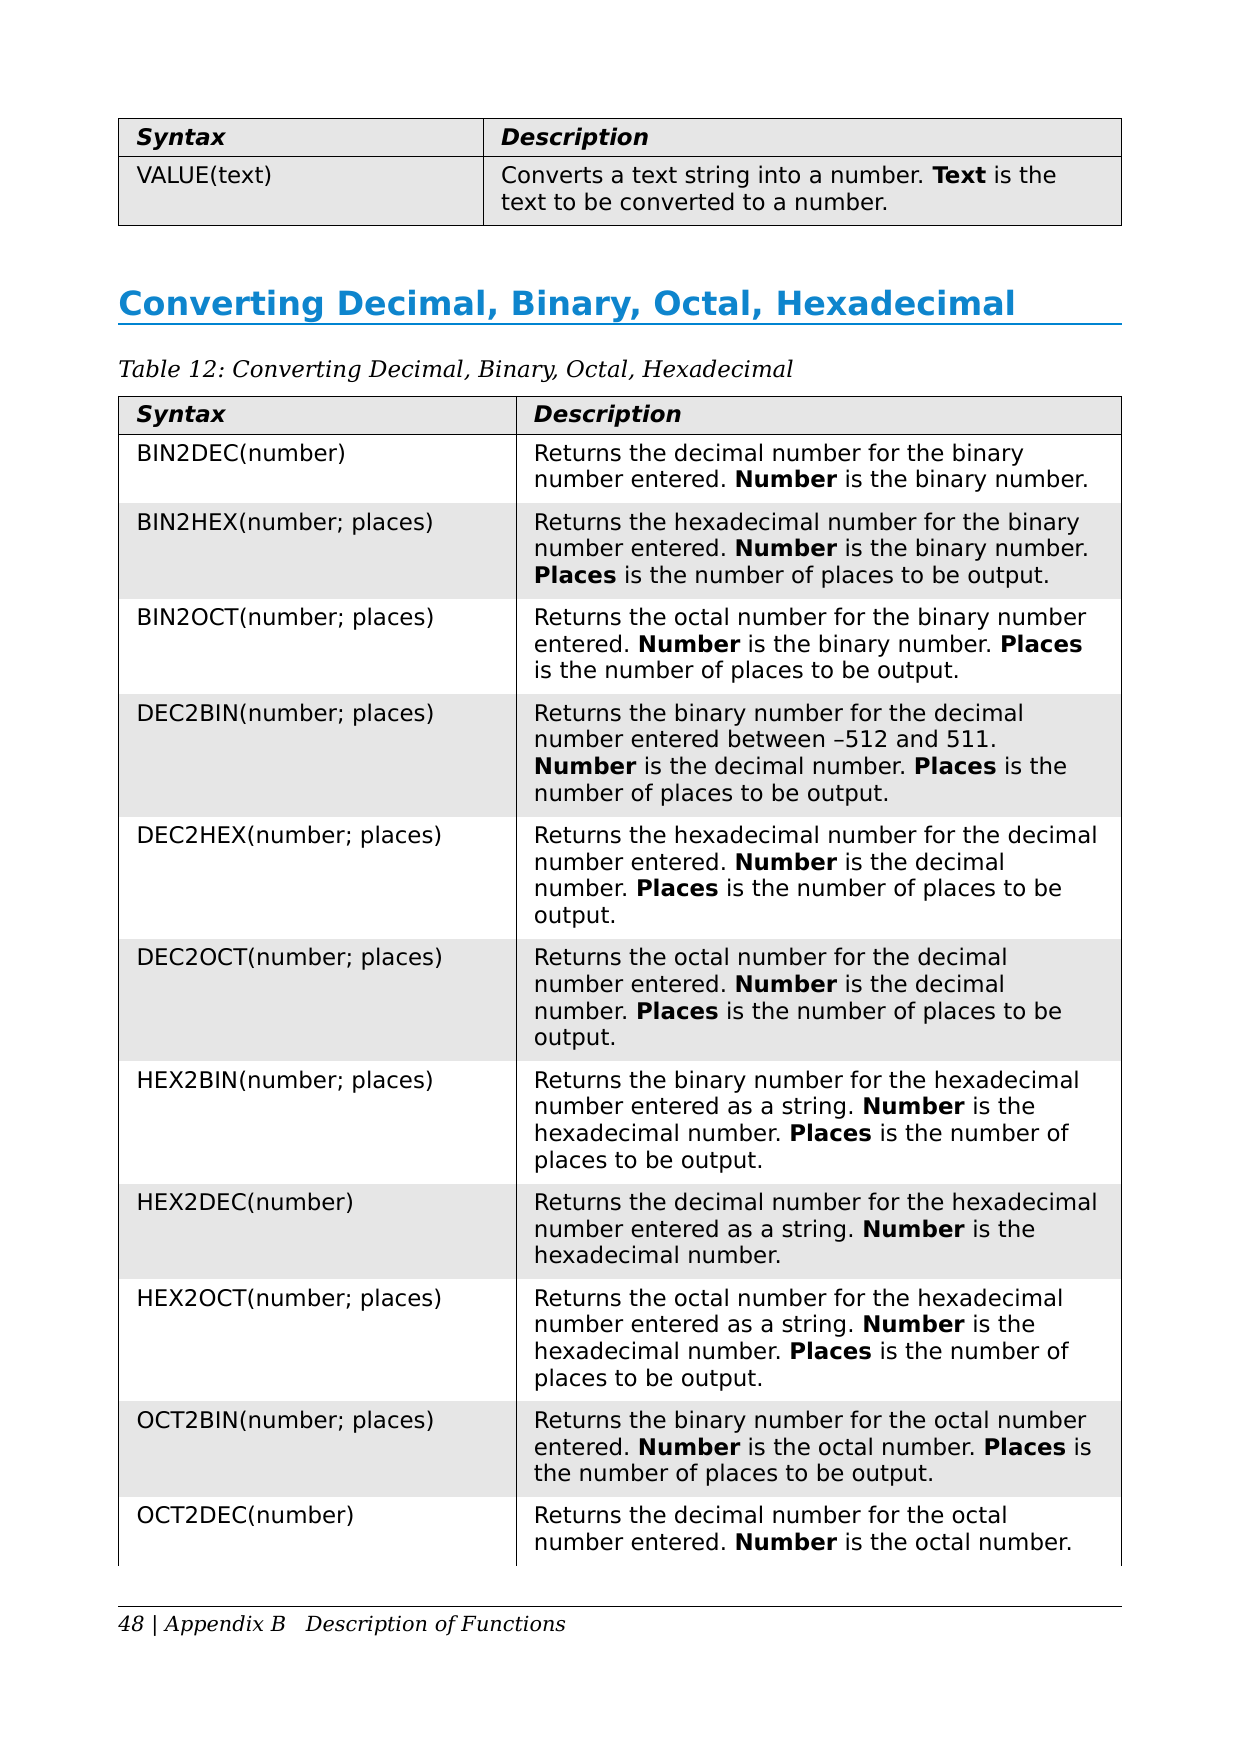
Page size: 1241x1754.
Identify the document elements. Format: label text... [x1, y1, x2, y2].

table_cell BIN2DEC(number) [119, 435, 516, 503]
table_header Syntax [119, 119, 483, 156]
table_cell Returns the binary number for the decimal number entered between –512 and 511. Number is the decimal number. Places is the number of places to be output. [517, 694, 1121, 817]
table_cell VALUE(text) [119, 157, 483, 225]
table_header Syntax [119, 397, 516, 434]
table_cell Converts a text string into a number. Text is the text to be converted to a number. [484, 157, 1121, 225]
table_cell HEX2BIN(number; places) [119, 1061, 516, 1183]
text Table 12: Converting Decimal, Binary, Octal, Hexadecimal [118, 357, 1122, 383]
table_header Description [517, 397, 1121, 434]
table_cell DEC2BIN(number; places) [119, 694, 516, 817]
table_cell Returns the octal number for the binary number entered. Number is the binary number. Places is the number of places to be output. [517, 599, 1121, 694]
table_cell Returns the hexadecimal number for the decimal number entered. Number is the decimal number. Places is the number of places to be output. [517, 817, 1121, 939]
table_cell BIN2HEX(number; places) [119, 503, 516, 599]
table_cell Returns the hexadecimal number for the binary number entered. Number is the binary number. Places is the number of places to be output. [517, 503, 1121, 599]
table_cell DEC2OCT(number; places) [119, 939, 516, 1061]
table_cell Returns the decimal number for the octal number entered. Number is the octal number. [517, 1497, 1121, 1566]
table_cell Returns the octal number for the decimal number entered. Number is the decimal number. Places is the number of places to be output. [517, 939, 1121, 1061]
table_cell HEX2DEC(number) [119, 1184, 516, 1279]
table_cell BIN2OCT(number; places) [119, 599, 516, 694]
table_cell DEC2HEX(number; places) [119, 817, 516, 939]
table_cell HEX2OCT(number; places) [119, 1279, 516, 1401]
table_cell OCT2DEC(number) [119, 1497, 516, 1566]
table_cell Returns the binary number for the octal number entered. Number is the octal number. Places is the number of places to be output. [517, 1401, 1121, 1497]
table_cell Returns the binary number for the hexadecimal number entered as a string. Number is the hexadecimal number. Places is the number of places to be output. [517, 1061, 1121, 1183]
subtitle Converting Decimal, Binary, Octal, Hexadecimal [118, 284, 1122, 323]
table_cell Returns the decimal number for the hexadecimal number entered as a string. Number is the hexadecimal number. [517, 1184, 1121, 1279]
table_cell OCT2BIN(number; places) [119, 1401, 516, 1497]
table_header Description [484, 119, 1121, 156]
table_cell Returns the decimal number for the binary number entered. Number is the binary number. [517, 435, 1121, 503]
table_cell Returns the octal number for the hexadecimal number entered as a string. Number is the hexadecimal number. Places is the number of places to be output. [517, 1279, 1121, 1401]
